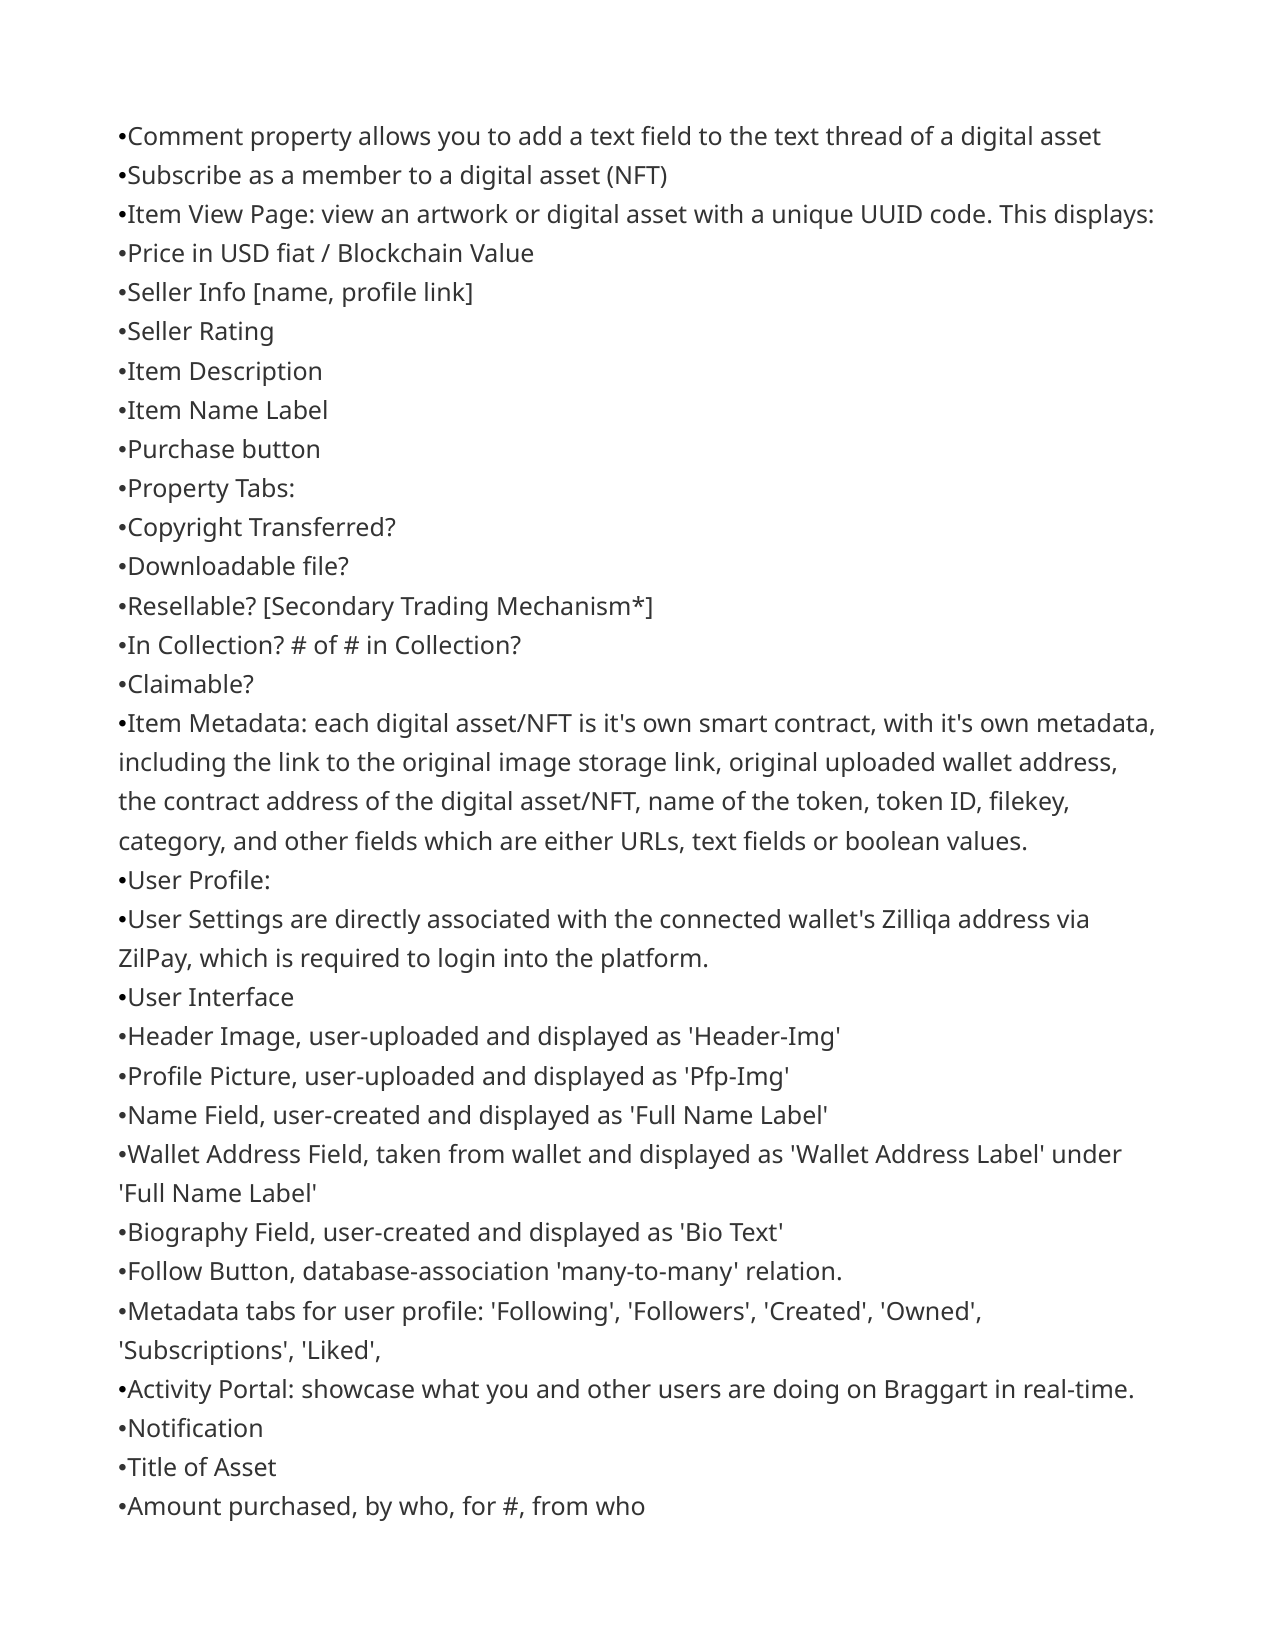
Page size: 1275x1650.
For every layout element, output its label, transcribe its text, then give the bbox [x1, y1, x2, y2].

list Biography Field, user-created and displayed as 'Bio Text' [118, 1215, 1157, 1249]
list Notification [118, 1411, 1157, 1445]
list Activity Portal: showcase what you and other users are doing on Braggart in real-time. [118, 1371, 1157, 1406]
list Comment property allows you to add a text field to the text thread of a digital asset [118, 118, 1157, 152]
list Name Field, user-created and displayed as 'Full Name Label' [118, 1097, 1157, 1131]
list Item Name Label [118, 392, 1157, 426]
list Metadata tabs for user profile: 'Following', 'Followers', 'Created', 'Owned', 'Subscriptions', 'Liked', [118, 1293, 1157, 1366]
list Item View Page: view an artwork or digital asset with a unique UUID code. This displays: [118, 196, 1157, 231]
list Wallet Address Field, taken from wallet and displayed as 'Wallet Address Label' under 'Full Name Label' [118, 1136, 1157, 1210]
list Follow Button, database-association 'many-to-many' relation. [118, 1254, 1157, 1288]
list Title of Asset [118, 1450, 1157, 1484]
list Item Metadata: each digital asset/NFT is it's own smart contract, with it's own metadata, including the link to the original image storage link, original uploaded wallet address, the contract address of the digital asset/NFT, name of the token, token ID, filekey, category, and other fields which are either URLs, text fields or boolean values. [118, 706, 1157, 857]
list Item Description [118, 353, 1157, 387]
list Seller Info [name, profile link] [118, 275, 1157, 309]
list Subscribe as a member to a digital asset (NFT) [118, 157, 1157, 191]
list Header Image, user-uploaded and displayed as 'Header-Img' [118, 1019, 1157, 1053]
list Claimable? [118, 666, 1157, 701]
list Copyright Transferred? [118, 510, 1157, 544]
list In Collection? # of # in Collection? [118, 627, 1157, 661]
list Amount purchased, by who, for #, from who [118, 1489, 1157, 1523]
list Property Tabs: [118, 471, 1157, 505]
list Price in USD fiat / Blockchain Value [118, 236, 1157, 270]
list Resellable? [Secondary Trading Mechanism*] [118, 588, 1157, 622]
list User Settings are directly associated with the connected wallet's Zilliqa address via ZilPay, which is required to login into the platform. [118, 901, 1157, 975]
list Seller Rating [118, 314, 1157, 348]
list User Profile: [118, 862, 1157, 896]
list Profile Picture, user-uploaded and displayed as 'Pfp-Img' [118, 1058, 1157, 1092]
list Purchase button [118, 431, 1157, 466]
list Downloadable file? [118, 549, 1157, 583]
list User Interface [118, 980, 1157, 1014]
